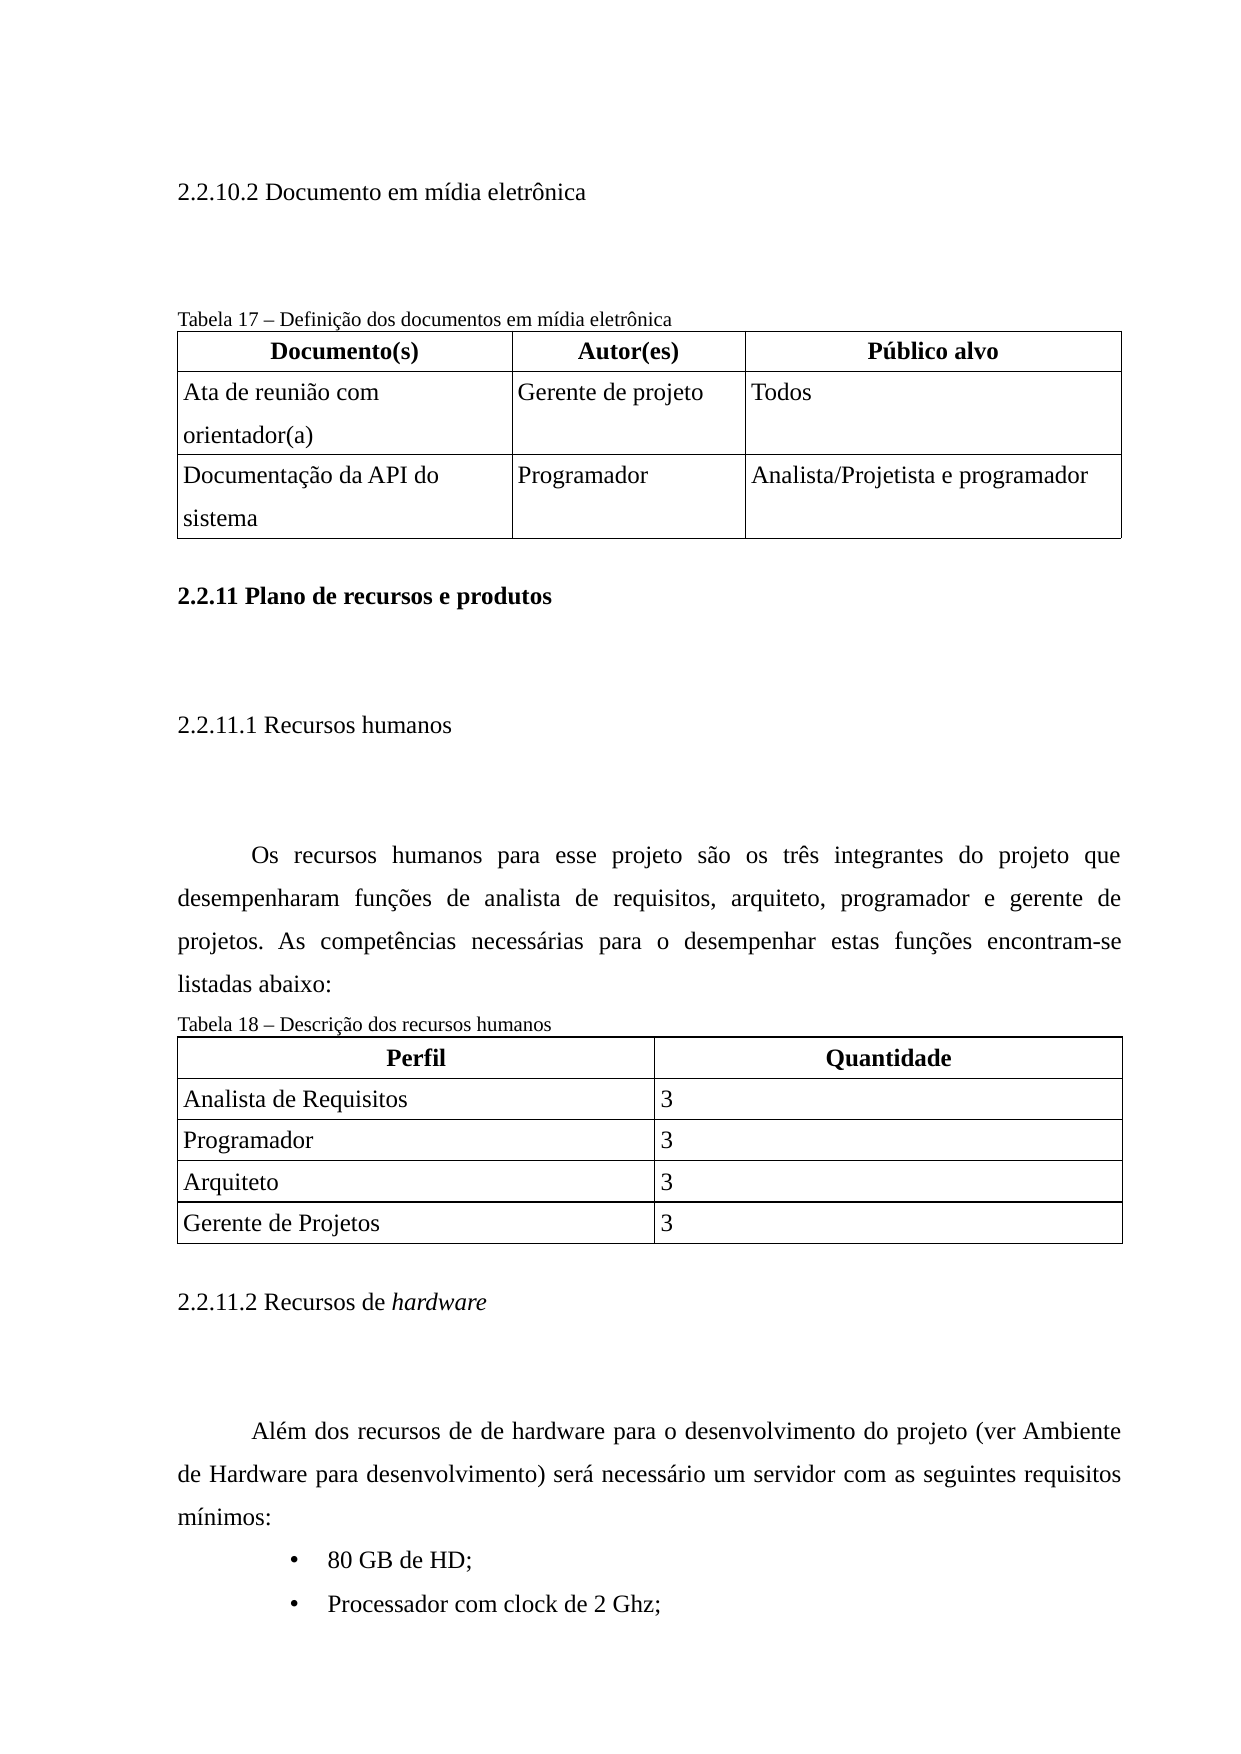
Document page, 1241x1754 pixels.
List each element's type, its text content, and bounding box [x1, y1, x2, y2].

table_cell Gerente de projeto [513, 372, 745, 454]
table_cell Arquiteto [178, 1161, 654, 1201]
subtitle Recursos de hardware [177, 1287, 1122, 1316]
list 80 GB de HD; [290, 1546, 1122, 1574]
table_cell Analista de Requisitos [178, 1079, 654, 1119]
table_cell 3 [655, 1079, 1122, 1119]
table_header Quantidade [655, 1038, 1122, 1078]
table_header Público alvo [746, 332, 1121, 371]
table_cell Documentação da API do sistema [178, 455, 512, 538]
table_cell 3 [655, 1203, 1122, 1243]
text Tabela 17 – Definição dos documentos em mídia eletrônica [177, 307, 1122, 331]
text Além dos recursos de de hardware para o desenvolvimento do projeto (ver Ambiente de Hardware para desenvolvimento) será necessário um servidor com as seguintes requisitos mínimos: [177, 1416, 1122, 1531]
table_cell Analista/Projetista e programador [746, 455, 1121, 538]
table_header Documento(s) [178, 332, 512, 371]
text Os recursos humanos para esse projeto são os três integrantes do projeto que desempenharam funções de analista de requisitos, arquiteto, programador e gerente de projetos. As competências necessárias para o desempenhar estas funções encontram-se listadas abaixo: [177, 840, 1122, 998]
table_cell 3 [655, 1161, 1122, 1201]
text Tabela 18 – Descrição dos recursos humanos [177, 1012, 1122, 1036]
table_header Autor(es) [513, 332, 745, 371]
subtitle Plano de recursos e produtos [177, 581, 1122, 610]
subtitle Recursos humanos [177, 710, 1122, 739]
table_cell Programador [178, 1120, 654, 1160]
table_cell 3 [655, 1120, 1122, 1160]
list Processador com clock de 2 Ghz; [290, 1589, 1122, 1617]
table_cell Programador [513, 455, 745, 538]
subtitle Documento em mídia eletrônica [177, 177, 1122, 206]
table_cell Ata de reunião com orientador(a) [178, 372, 512, 454]
table_cell Gerente de Projetos [178, 1203, 654, 1243]
table_cell Todos [746, 372, 1121, 454]
table_header Perfil [178, 1038, 654, 1078]
